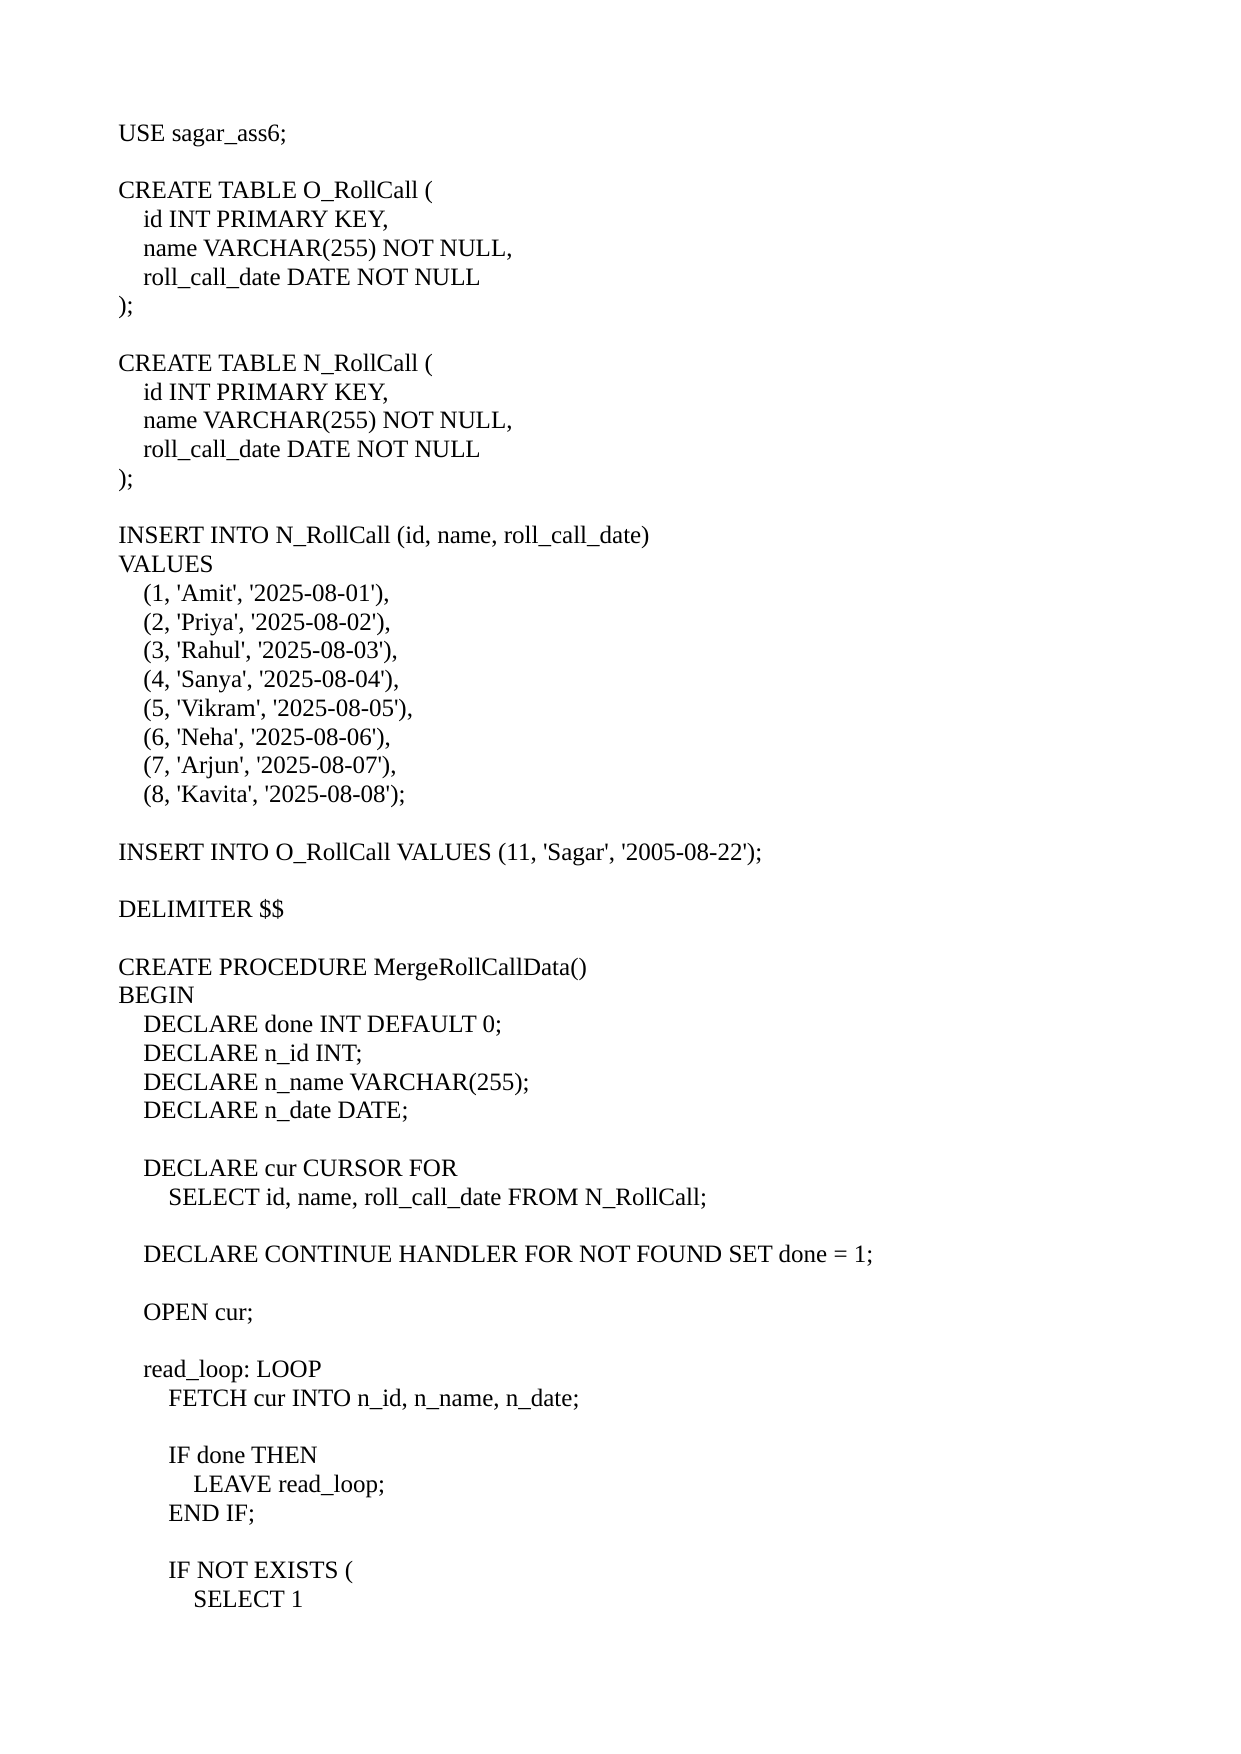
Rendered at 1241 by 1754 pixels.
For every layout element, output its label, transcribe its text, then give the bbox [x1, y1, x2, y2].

text (1, 'Amit', '2025-08-01'), [118, 578, 1122, 607]
text id INT PRIMARY KEY, [118, 377, 1122, 406]
text id INT PRIMARY KEY, [118, 204, 1122, 233]
text roll_call_date DATE NOT NULL [118, 434, 1122, 463]
text (3, 'Rahul', '2025-08-03'), [118, 636, 1122, 664]
text BEGIN [118, 981, 1122, 1009]
text INSERT INTO N_RollCall (id, name, roll_call_date) [118, 521, 1122, 549]
text (6, 'Neha', '2025-08-06'), [118, 722, 1122, 751]
text FETCH cur INTO n_id, n_name, n_date; [118, 1383, 1122, 1412]
text CREATE PROCEDURE MergeRollCallData() [118, 952, 1122, 981]
text CREATE TABLE O_RollCall ( [118, 176, 1122, 204]
text LEAVE read_loop; [118, 1469, 1122, 1498]
text CREATE TABLE N_RollCall ( [118, 348, 1122, 377]
text IF NOT EXISTS ( [118, 1556, 1122, 1584]
text DELIMITER $$ [118, 894, 1122, 923]
text (5, 'Vikram', '2025-08-05'), [118, 693, 1122, 722]
text name VARCHAR(255) NOT NULL, [118, 406, 1122, 434]
text DECLARE n_name VARCHAR(255); [118, 1067, 1122, 1096]
text OPEN cur; [118, 1297, 1122, 1326]
text (8, 'Kavita', '2025-08-08'); [118, 779, 1122, 808]
text ); [118, 291, 1122, 319]
text DECLARE CONTINUE HANDLER FOR NOT FOUND SET done = 1; [118, 1239, 1122, 1268]
text INSERT INTO O_RollCall VALUES (11, 'Sagar', '2005-08-22'); [118, 837, 1122, 866]
text roll_call_date DATE NOT NULL [118, 262, 1122, 291]
text END IF; [118, 1498, 1122, 1527]
text SELECT 1 [118, 1584, 1122, 1613]
text IF done THEN [118, 1441, 1122, 1469]
text (7, 'Arjun', '2025-08-07'), [118, 751, 1122, 779]
text name VARCHAR(255) NOT NULL, [118, 233, 1122, 262]
text DECLARE n_date DATE; [118, 1096, 1122, 1124]
text DECLARE cur CURSOR FOR [118, 1153, 1122, 1182]
text DECLARE n_id INT; [118, 1038, 1122, 1067]
text VALUES [118, 549, 1122, 578]
text (2, 'Priya', '2025-08-02'), [118, 607, 1122, 636]
text read_loop: LOOP [118, 1354, 1122, 1383]
text ); [118, 463, 1122, 492]
text DECLARE done INT DEFAULT 0; [118, 1009, 1122, 1038]
text SELECT id, name, roll_call_date FROM N_RollCall; [118, 1182, 1122, 1211]
text (4, 'Sanya', '2025-08-04'), [118, 664, 1122, 693]
text USE sagar_ass6; [118, 118, 1122, 147]
